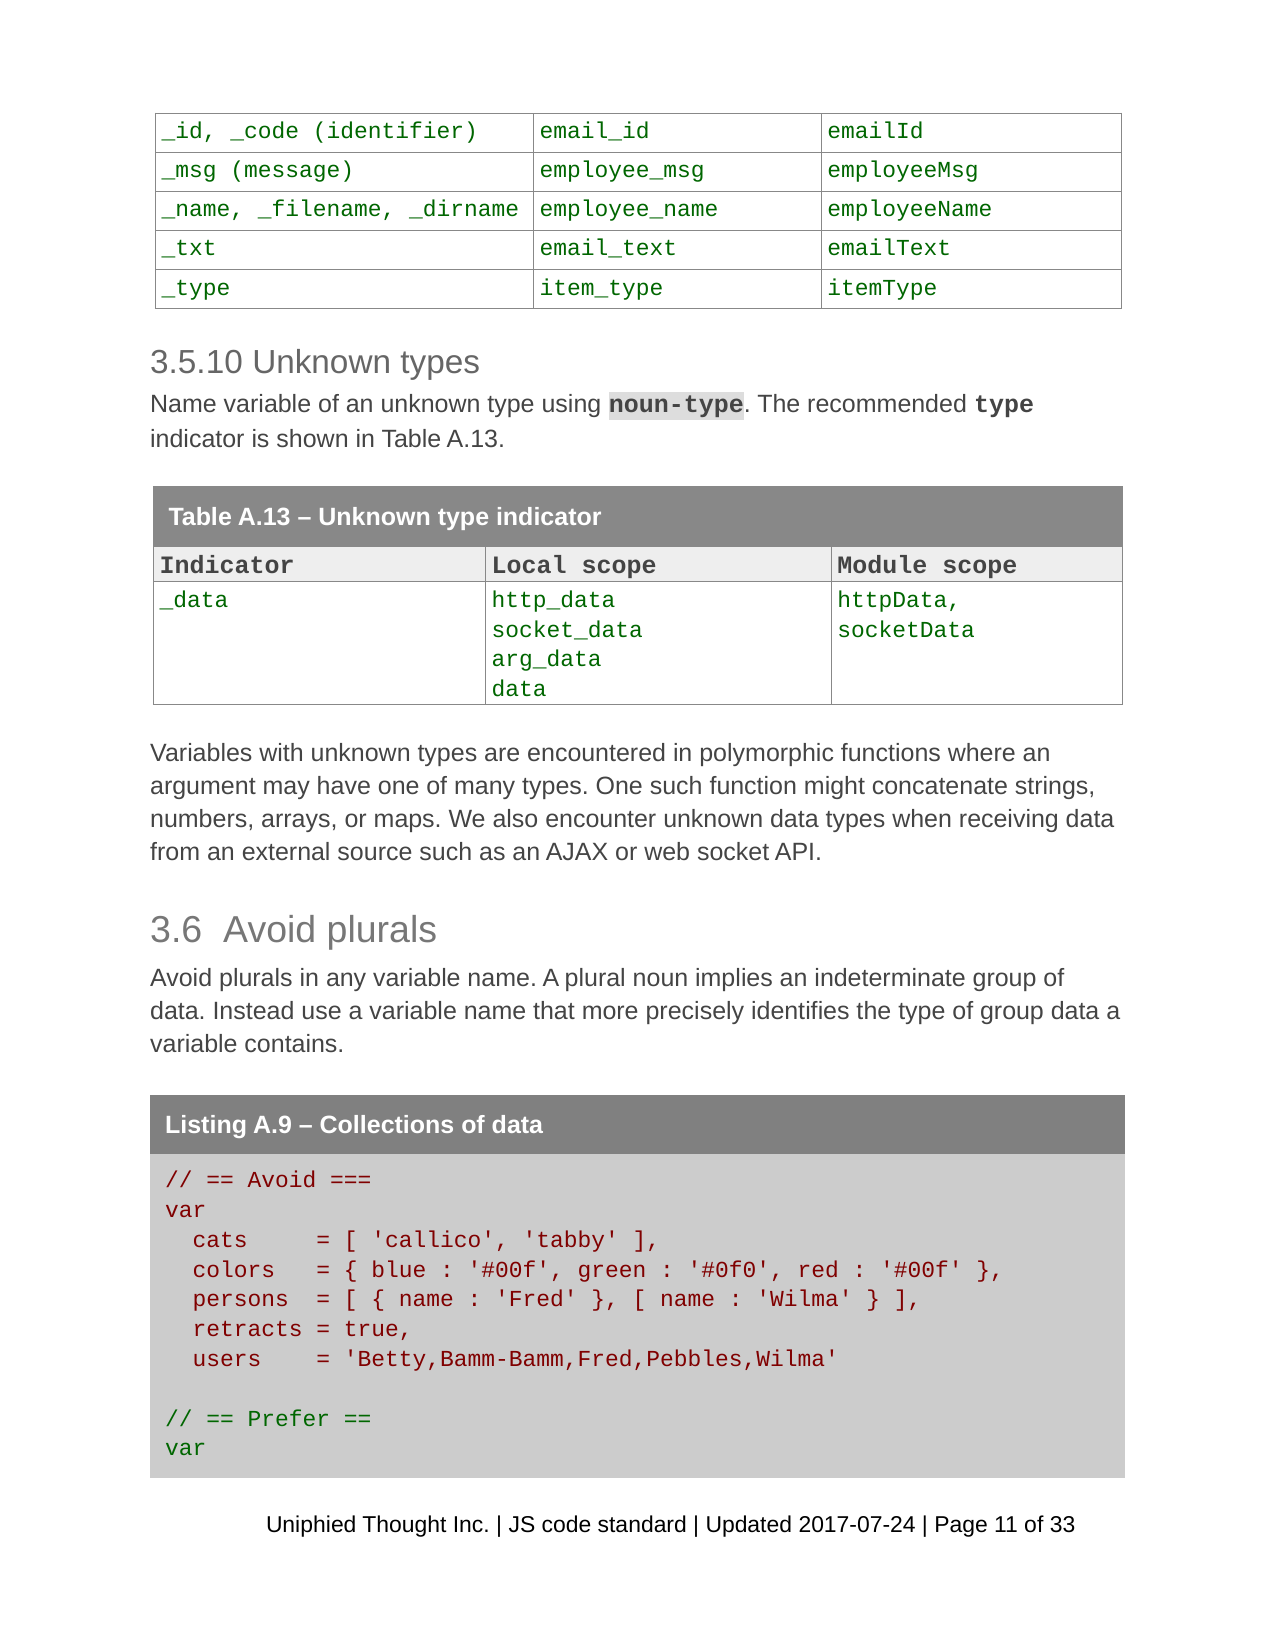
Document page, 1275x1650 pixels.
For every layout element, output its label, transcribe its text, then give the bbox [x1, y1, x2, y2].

table_cell httpData, socketData [832, 582, 1122, 703]
table_header Listing A.9 – Collections of data [150, 1095, 1125, 1154]
table_cell employeeMsg [822, 153, 1121, 191]
table_cell emailText [822, 231, 1121, 269]
table_cell email_id [534, 114, 821, 152]
table_cell email_text [534, 231, 821, 269]
table_cell employee_msg [534, 153, 821, 191]
text Name variable of an unknown type using noun-type. The recommended type indicator is shown in Table A.13. [150, 389, 1125, 453]
subtitle Unknown types [150, 342, 1125, 381]
table_cell _msg (message) [156, 153, 533, 191]
table_cell Local scope [486, 547, 831, 581]
table_cell _type [156, 270, 533, 308]
table_cell item_type [534, 270, 821, 308]
table_cell _name, _filename, _dirname [156, 192, 533, 230]
subtitle Avoid plurals [150, 907, 1125, 950]
table_cell // == Avoid === var cats = [ 'callico', 'tabby' ], colors = { blue : '#00f', green : '#0f0', red : '#00f' }, persons = [ { name : 'Fred' }, [ name : 'Wilma' } ], retracts = true, users = 'Betty,Bamm-Bamm,Fred,Pebbles,Wilma' // == Prefer == var [150, 1154, 1125, 1478]
table_cell employee_name [534, 192, 821, 230]
table_cell emailId [822, 114, 1121, 152]
table_cell _txt [156, 231, 533, 269]
table_header Table A.13 – Unknown type indicator [154, 487, 1122, 546]
table_cell http_data socket_data arg_data data [486, 582, 831, 703]
text Avoid plurals in any variable name. A plural noun implies an indeterminate group of data. Instead use a variable name that more precisely identifies the type of group data a variable contains. [150, 963, 1125, 1058]
table_cell Indicator [154, 547, 485, 581]
table_cell _id, _code (identifier) [156, 114, 533, 152]
table_cell _data [154, 582, 485, 703]
text Variables with unknown types are encountered in polymorphic functions where an argument may have one of many types. One such function might concatenate strings, numbers, arrays, or maps. We also encounter unknown data types when receiving data from an external source such as an AJAX or web socket API. [150, 738, 1125, 865]
table_cell itemType [822, 270, 1121, 308]
table_cell employeeName [822, 192, 1121, 230]
table_cell Module scope [832, 547, 1122, 581]
